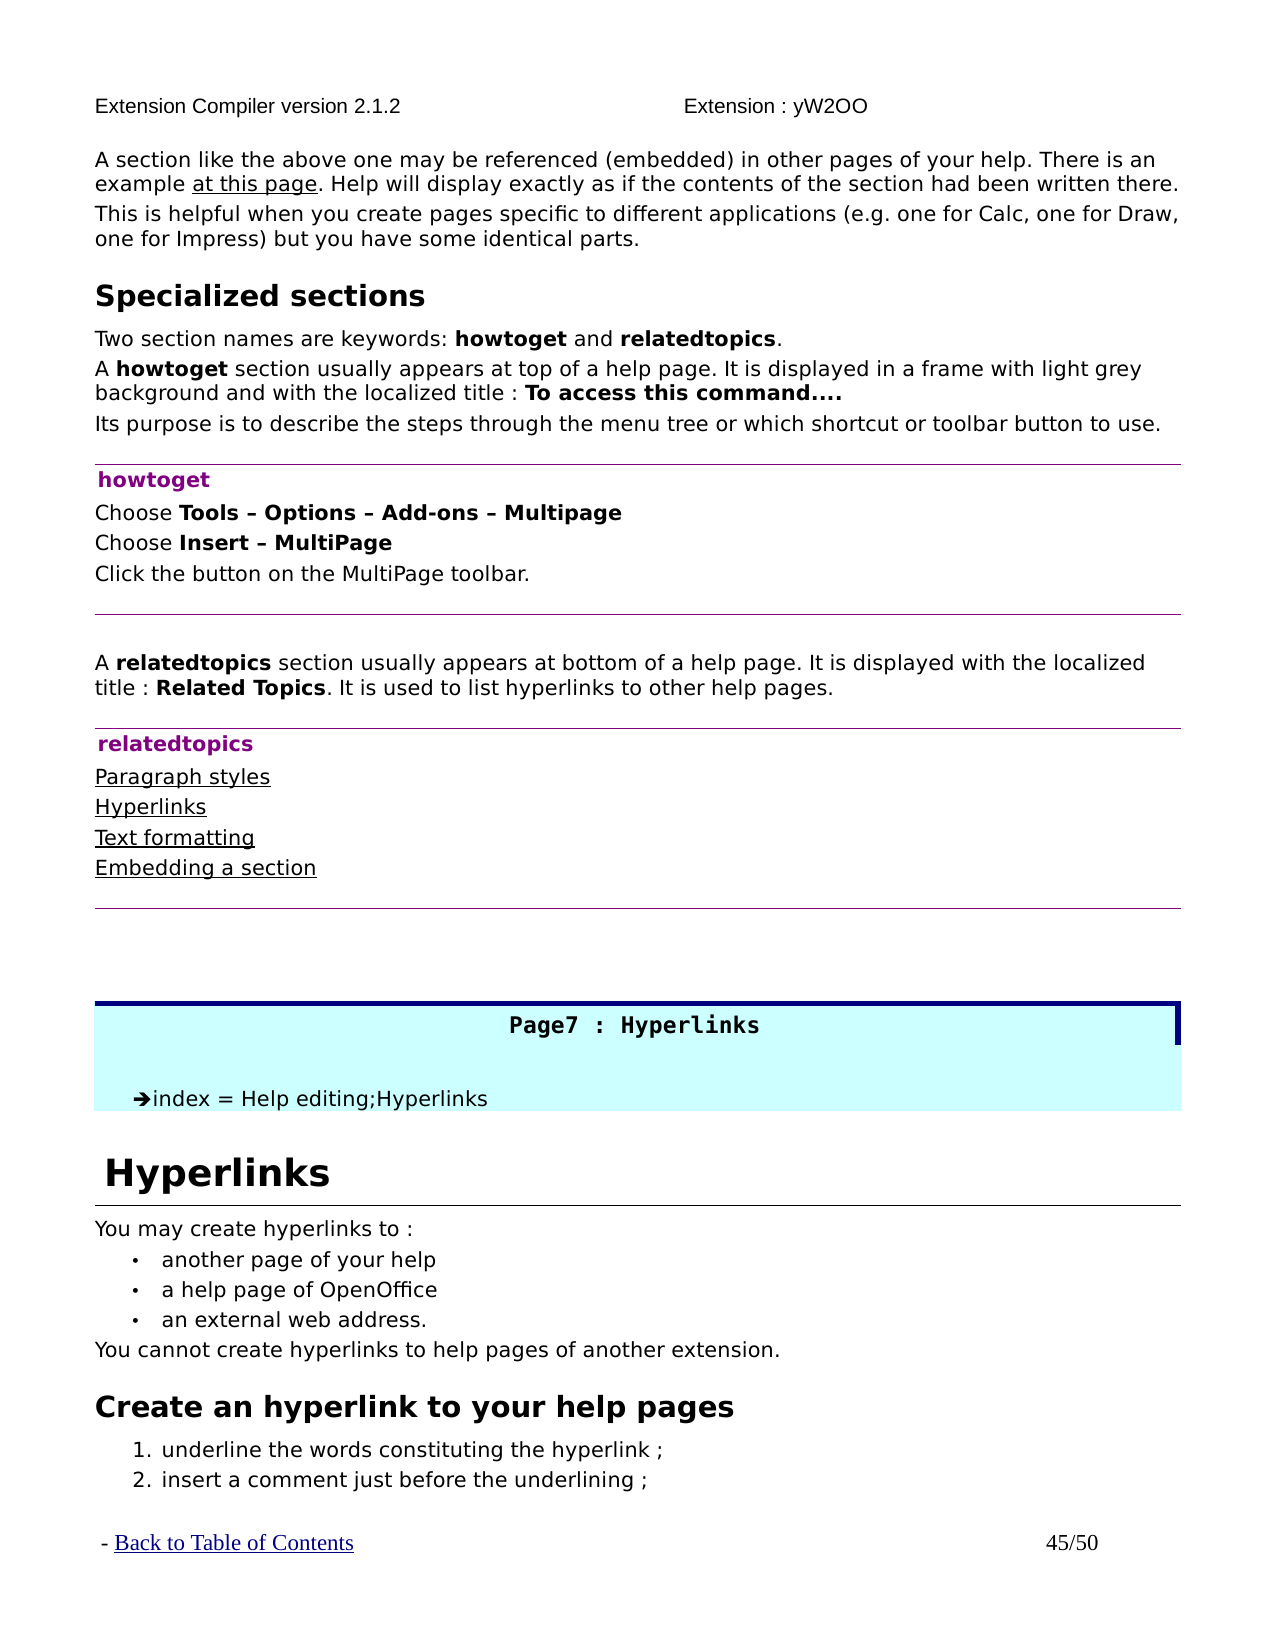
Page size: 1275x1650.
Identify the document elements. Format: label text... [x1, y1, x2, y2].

text howtoget [94, 465, 1181, 495]
list another page of your help [132, 1247, 1181, 1272]
text Paragraph styles [94, 765, 1181, 789]
text This is helpful when you create pages specific to different applications (e.g. one for Calc, one for Draw, one for Impress) but you have some identical parts. [94, 202, 1181, 251]
text A section like the above one may be referenced (embedded) in other pages of your help. There is an example at this page. Help will display exactly as if the contents of the section had been written there. [94, 147, 1181, 196]
text Choose Tools – Options – Add-ons – Multipage [94, 501, 1181, 525]
text relatedtopics [94, 729, 1181, 759]
text Embedding a section [94, 856, 1181, 880]
list an external web address. [132, 1308, 1181, 1333]
text Hyperlinks [94, 1142, 1181, 1205]
text Choose Insert – MultiPage [94, 531, 1181, 556]
list index = Help editing;Hyperlinks [94, 1087, 1181, 1111]
text Its purpose is to describe the steps through the menu tree or which shortcut or toolbar button to use. [94, 412, 1181, 436]
text Click the button on the MultiPage toolbar. [94, 562, 1181, 586]
list a help page of OpenOffice [132, 1278, 1181, 1302]
text Create an hyperlink to your help pages [94, 1391, 1181, 1424]
list underline the words constituting the hyperlink ; [132, 1438, 1181, 1463]
text You cannot create hyperlinks to help pages of another extension. [94, 1338, 1181, 1363]
list insert a comment just before the underlining ; [132, 1468, 1181, 1493]
text Text formatting [94, 825, 1181, 850]
text Specialized sections [94, 279, 1181, 313]
text A howtoget section usually appears at top of a help page. It is displayed in a frame with light grey background and with the localized title : To access this command.... [94, 357, 1181, 406]
text Page7 : Hyperlinks [94, 1002, 1175, 1045]
text A relatedtopics section usually appears at bottom of a help page. It is displayed with the localized title : Related Topics. It is used to list hyperlinks to other help pages. [94, 651, 1181, 700]
text Two section names are keywords: howtoget and relatedtopics. [94, 326, 1181, 351]
text You may create hyperlinks to : [94, 1217, 1181, 1242]
text Hyperlinks [94, 795, 1181, 819]
